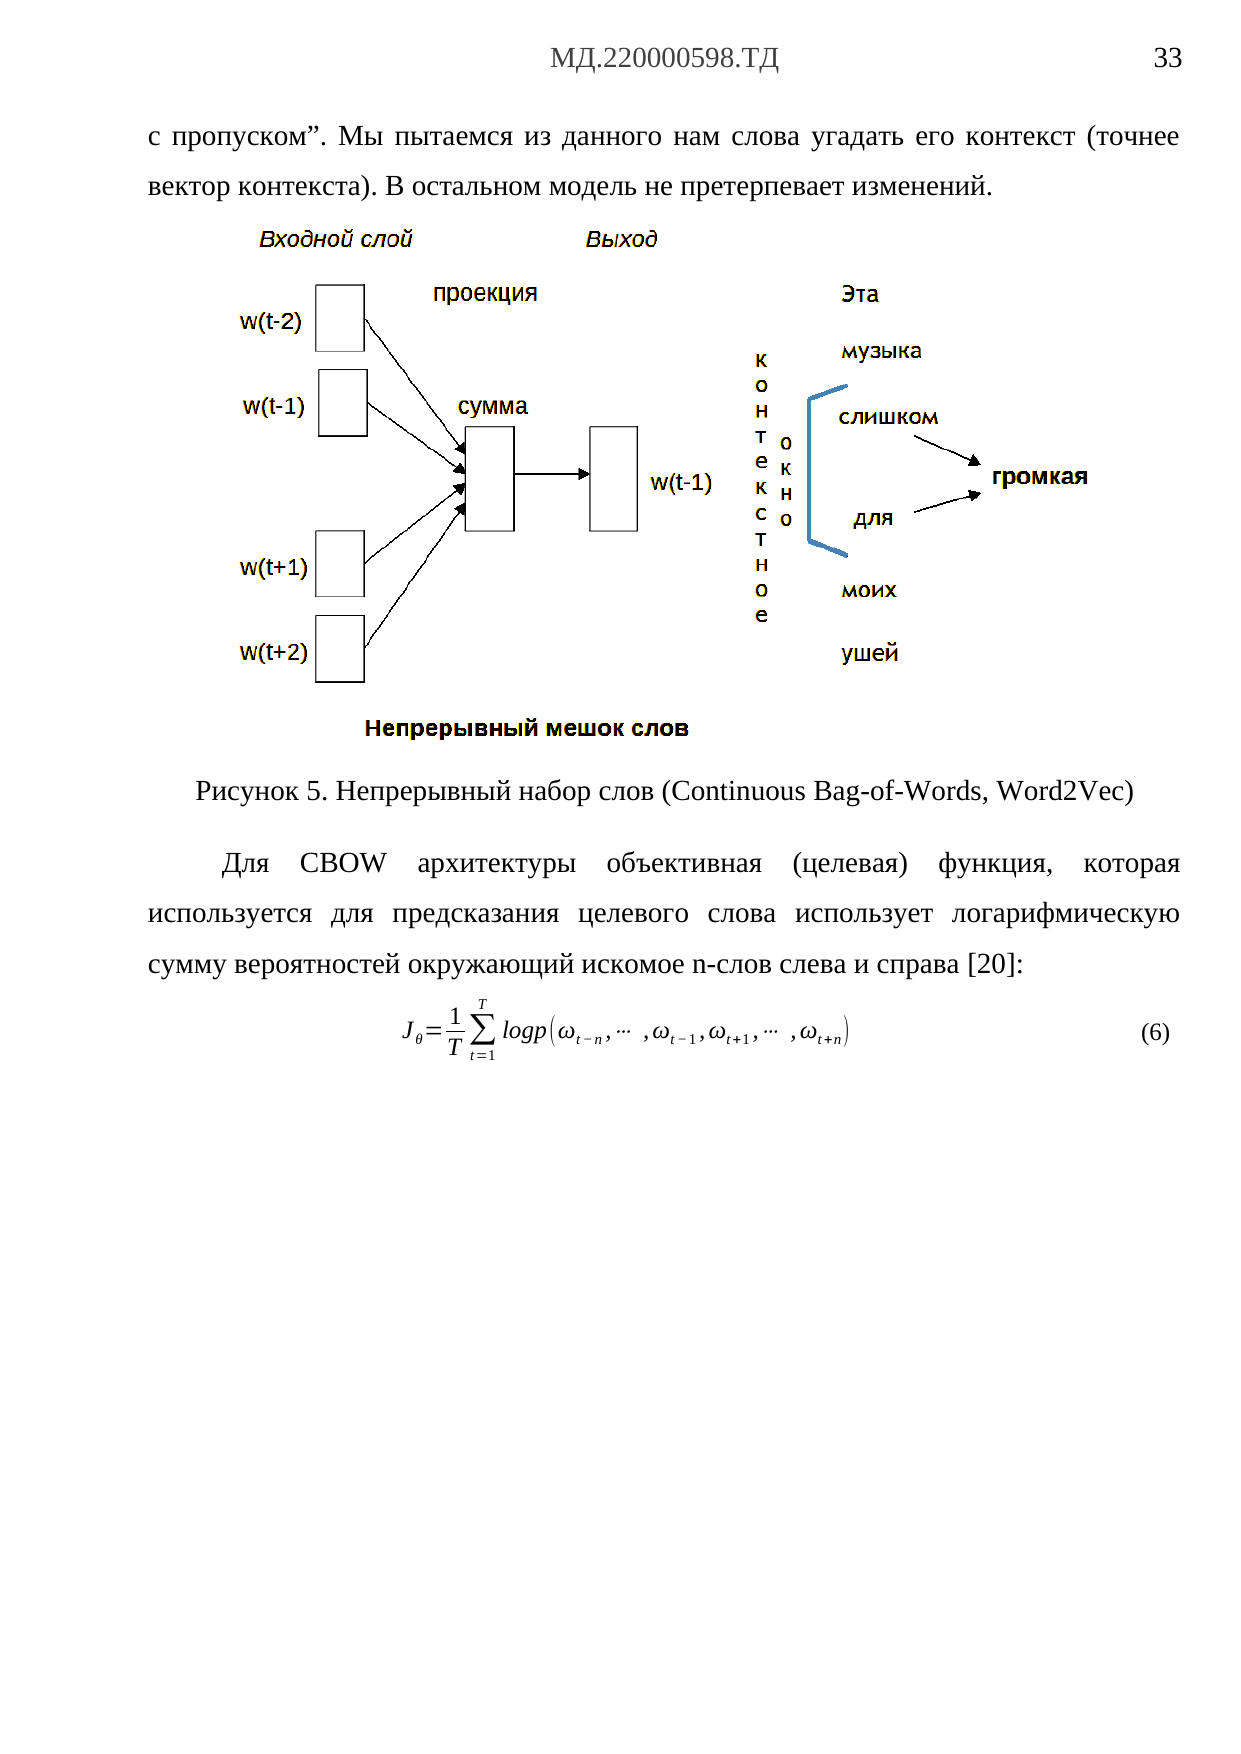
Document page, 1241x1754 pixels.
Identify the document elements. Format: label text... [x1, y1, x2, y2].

text Рисунок 5. Непрерывный набор слов (Continuous Bag-of-Words, Word2Vec) [148, 219, 1181, 807]
table_header (6) [1029, 996, 1181, 1081]
table_header [148, 996, 1029, 1081]
picture [236, 224, 1092, 740]
text с пропуском”. Мы пытаемся из данного нам слова угадать его контекст (точнее вектор контекста). В остальном модель не претерпевает изменений. [148, 118, 1181, 202]
text Для CBOW архитектуры объективная (целевая) функция, которая используется для предсказания целевого слова использует логарифмическую сумму вероятностей окружающий искомое n-слов слева и справа [20]: [148, 845, 1181, 979]
